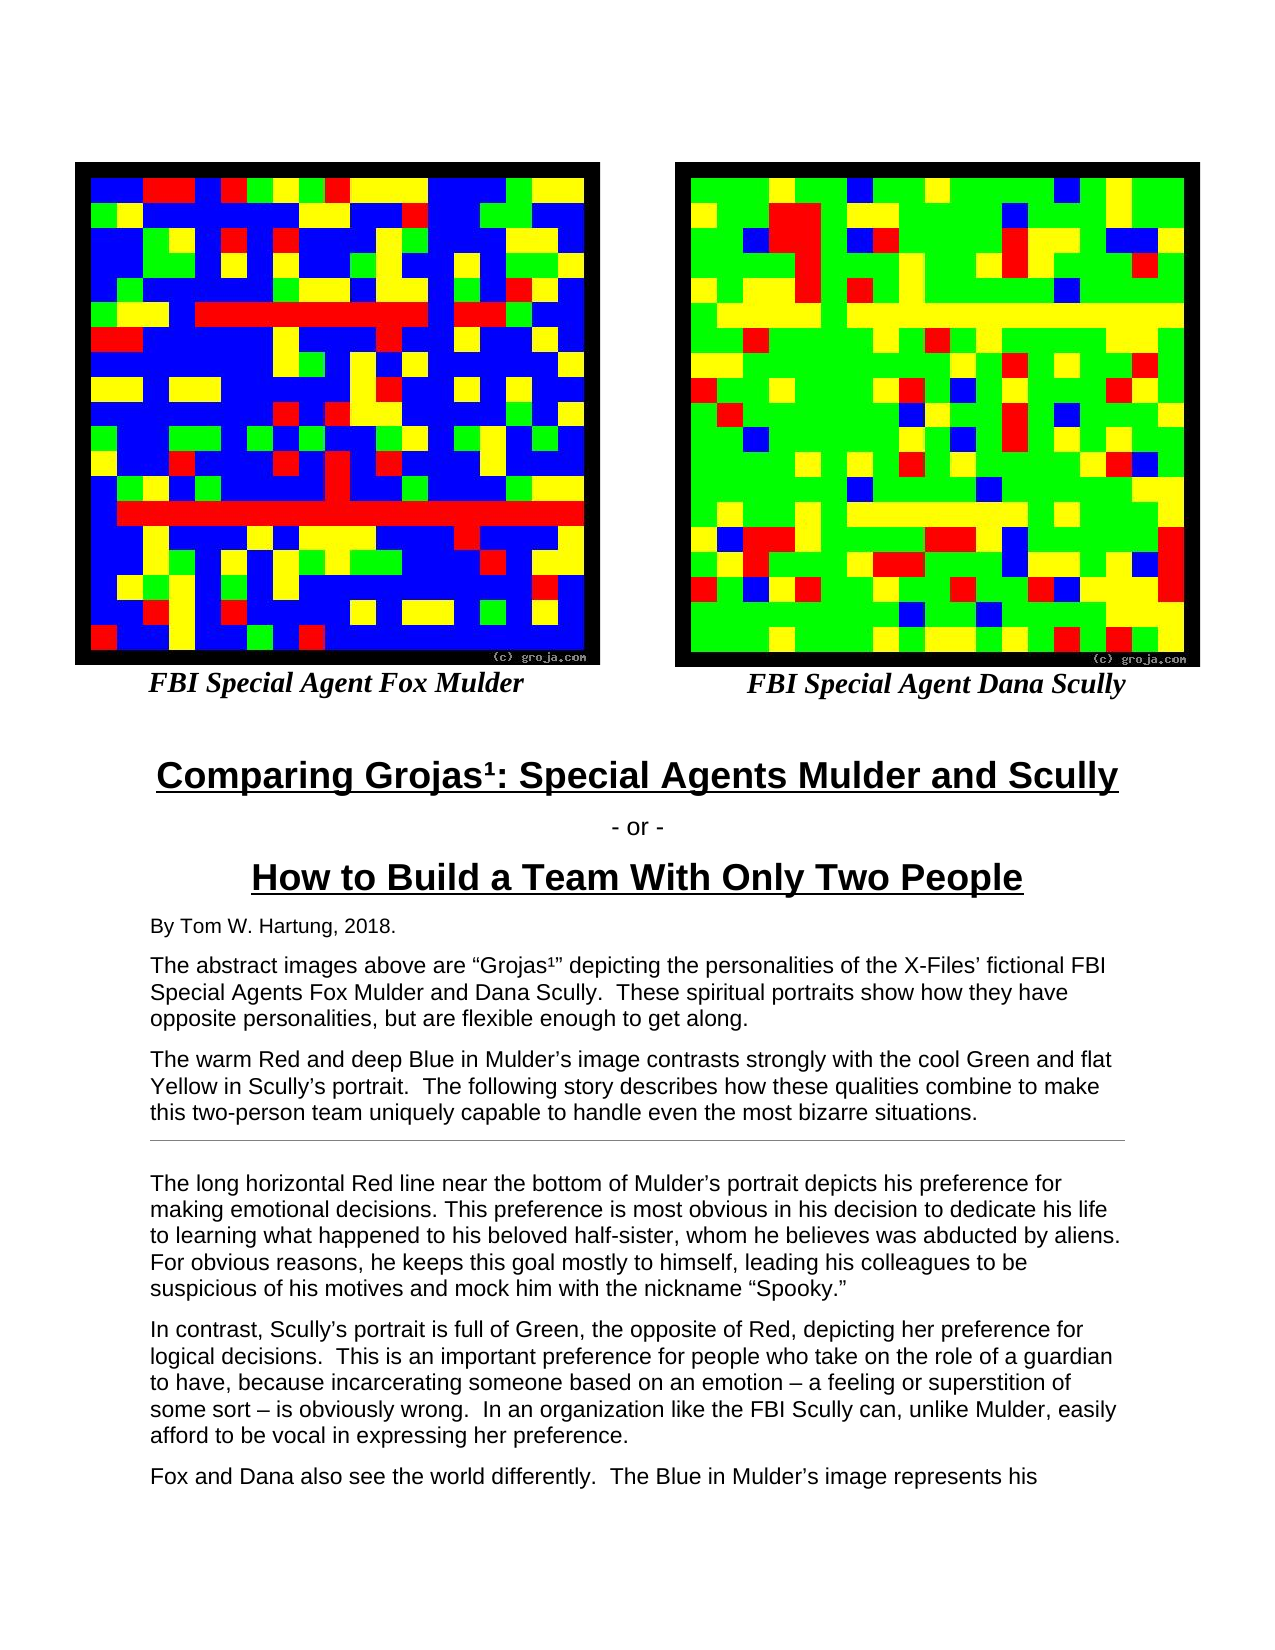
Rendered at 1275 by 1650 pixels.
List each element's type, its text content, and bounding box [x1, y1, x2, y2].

text FBI Special Agent Dana Scully [675, 667, 1200, 700]
text The warm Red and deep Blue in Mulder’s image contrasts strongly with the cool Green and flat Yellow in Scully’s portrait. The following story describes how these qualities combine to make this two-person team uniquely capable to handle even the most bizarre situations. [150, 1046, 1125, 1126]
text FBI Special Agent Fox Mulder [75, 665, 600, 698]
text In contrast, Scully’s portrait is full of Green, the opposite of Red, depicting her preference for logical decisions. This is an important preference for people who take on the role of a guardian to have, because incarcerating someone based on an emotion – a feeling or superstition of some sort – is obviously wrong. In an organization like the FBI Scully can, unlike Mulder, easily afford to be vocal in expressing her preference. [150, 1316, 1125, 1448]
picture [75, 162, 600, 665]
text By Tom W. Hartung, 2018. [150, 913, 1125, 937]
text The long horizontal Red line near the bottom of Mulder’s portrait depicts his preference for making emotional decisions. This preference is most obvious in his decision to dedicate his life to learning what happened to his beloved half-sister, whom he believes was abducted by aliens. For obvious reasons, he keeps this goal mostly to himself, leading his colleagues to be suspicious of his motives and mock him with the nickname “Spooky.” [150, 1170, 1125, 1301]
text The abstract images above are “Grojas¹” depicting the personalities of the X-Files’ fictional FBI Special Agents Fox Mulder and Dana Scully. These spiritual portraits show how they have opposite personalities, but are flexible enough to get along. [150, 952, 1125, 1031]
text Fox and Dana also see the world differently. The Blue in Mulder’s image represents his [150, 1463, 1125, 1489]
text Comparing Grojas¹: Special Agents Mulder and Scully [150, 753, 1125, 797]
text How to Build a Team With Only Two People [150, 855, 1125, 898]
text - or - [150, 812, 1125, 840]
picture [675, 162, 1200, 667]
